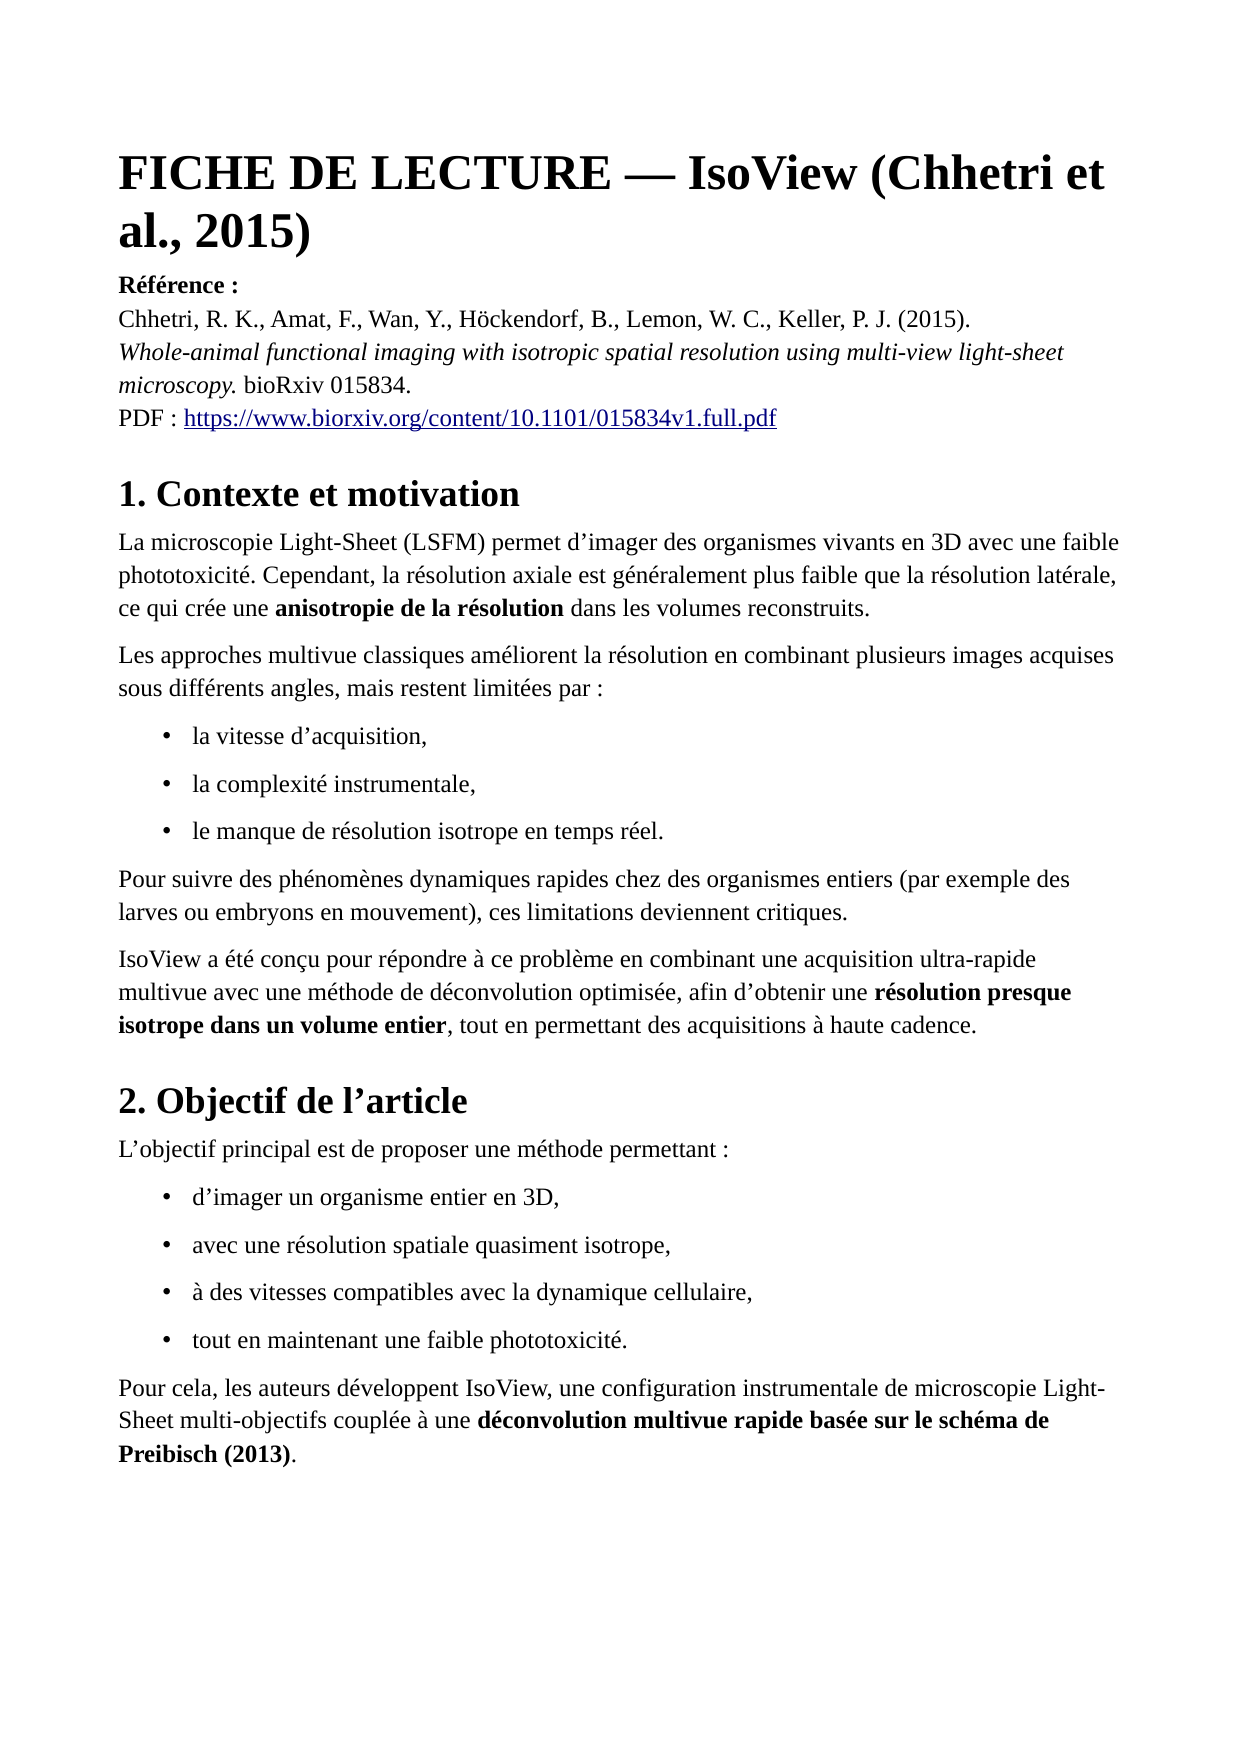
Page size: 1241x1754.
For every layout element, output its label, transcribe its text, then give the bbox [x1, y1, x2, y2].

text Pour suivre des phénomènes dynamiques rapides chez des organismes entiers (par exemple des larves ou embryons en mouvement), ces limitations deviennent critiques. [118, 864, 1122, 926]
list tout en maintenant une faible phototoxicité. [162, 1325, 1122, 1354]
subtitle 1. Contexte et motivation [118, 471, 1122, 514]
subtitle FICHE DE LECTURE — IsoView (Chhetri et al., 2015) [118, 143, 1122, 258]
text IsoView a été conçu pour répondre à ce problème en combinant une acquisition ultra-rapide multivue avec une méthode de déconvolution optimisée, afin d’obtenir une résolution presque isotrope dans un volume entier, tout en permettant des acquisitions à haute cadence. [118, 944, 1122, 1039]
list la vitesse d’acquisition, [162, 721, 1122, 750]
subtitle 2. Objectif de l’article [118, 1079, 1122, 1122]
text La microscopie Light-Sheet (LSFM) permet d’imager des organismes vivants en 3D avec une faible phototoxicité. Cependant, la résolution axiale est généralement plus faible que la résolution latérale, ce qui crée une anisotropie de la résolution dans les volumes reconstruits. [118, 527, 1122, 622]
text Pour cela, les auteurs développent IsoView, une configuration instrumentale de microscopie Light-Sheet multi-objectifs couplée à une déconvolution multivue rapide basée sur le schéma de Preibisch (2013). [118, 1373, 1122, 1467]
list la complexité instrumentale, [162, 769, 1122, 797]
list le manque de résolution isotrope en temps réel. [162, 816, 1122, 845]
text Les approches multivue classiques améliorent la résolution en combinant plusieurs images acquises sous différents angles, mais restent limitées par : [118, 640, 1122, 702]
list à des vitesses compatibles avec la dynamique cellulaire, [162, 1277, 1122, 1306]
list d’imager un organisme entier en 3D, [162, 1182, 1122, 1211]
text Référence : Chhetri, R. K., Amat, F., Wan, Y., Höckendorf, B., Lemon, W. C., Keller, P. J. (2015). Whole-animal functional imaging with isotropic spatial resolution using multi-view light-sheet microscopy. bioRxiv 015834. PDF : https://www.biorxiv.org/content/10.1101/015834v1.full.pdf [118, 271, 1122, 431]
list avec une résolution spatiale quasiment isotrope, [162, 1230, 1122, 1258]
text L’objectif principal est de proposer une méthode permettant : [118, 1134, 1122, 1163]
